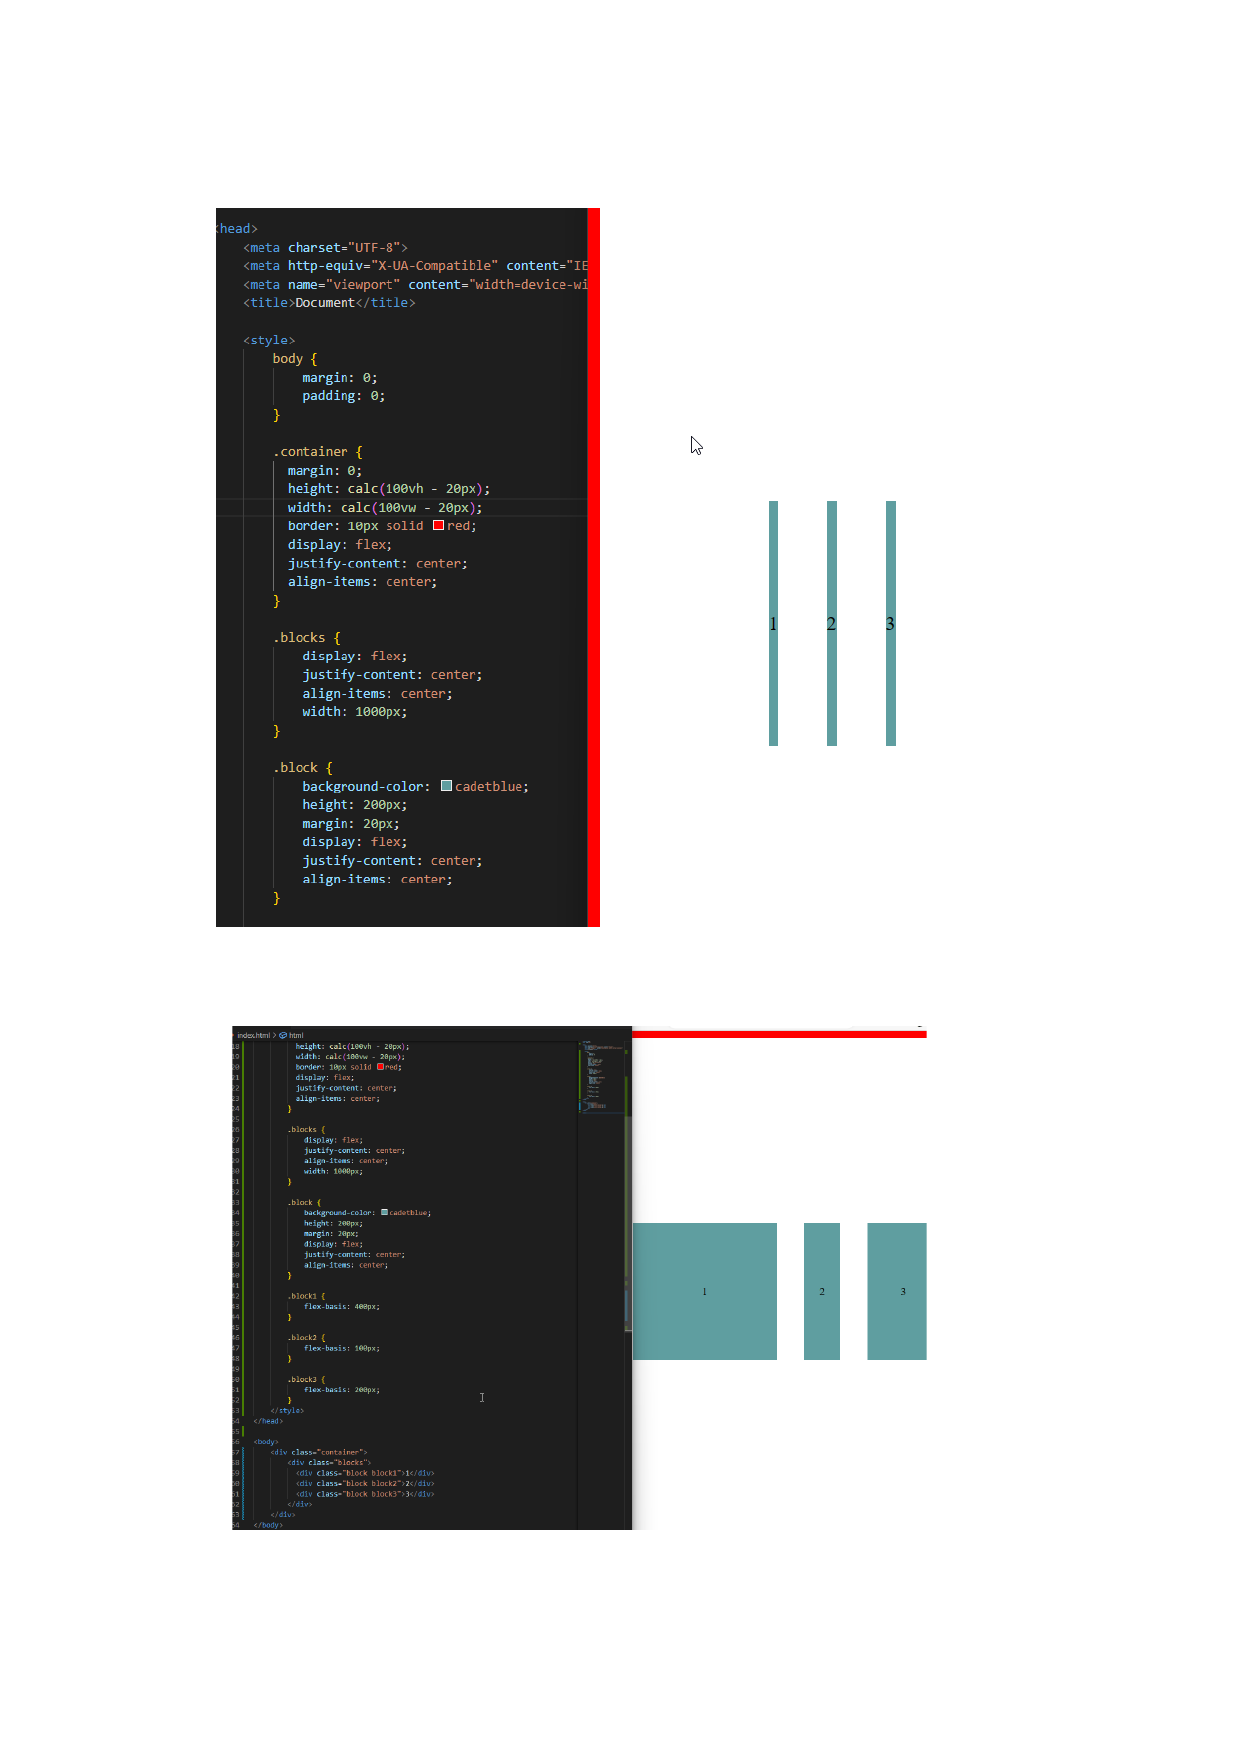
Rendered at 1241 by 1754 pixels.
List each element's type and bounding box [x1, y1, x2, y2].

picture [232, 1026, 927, 1530]
picture [216, 208, 948, 927]
